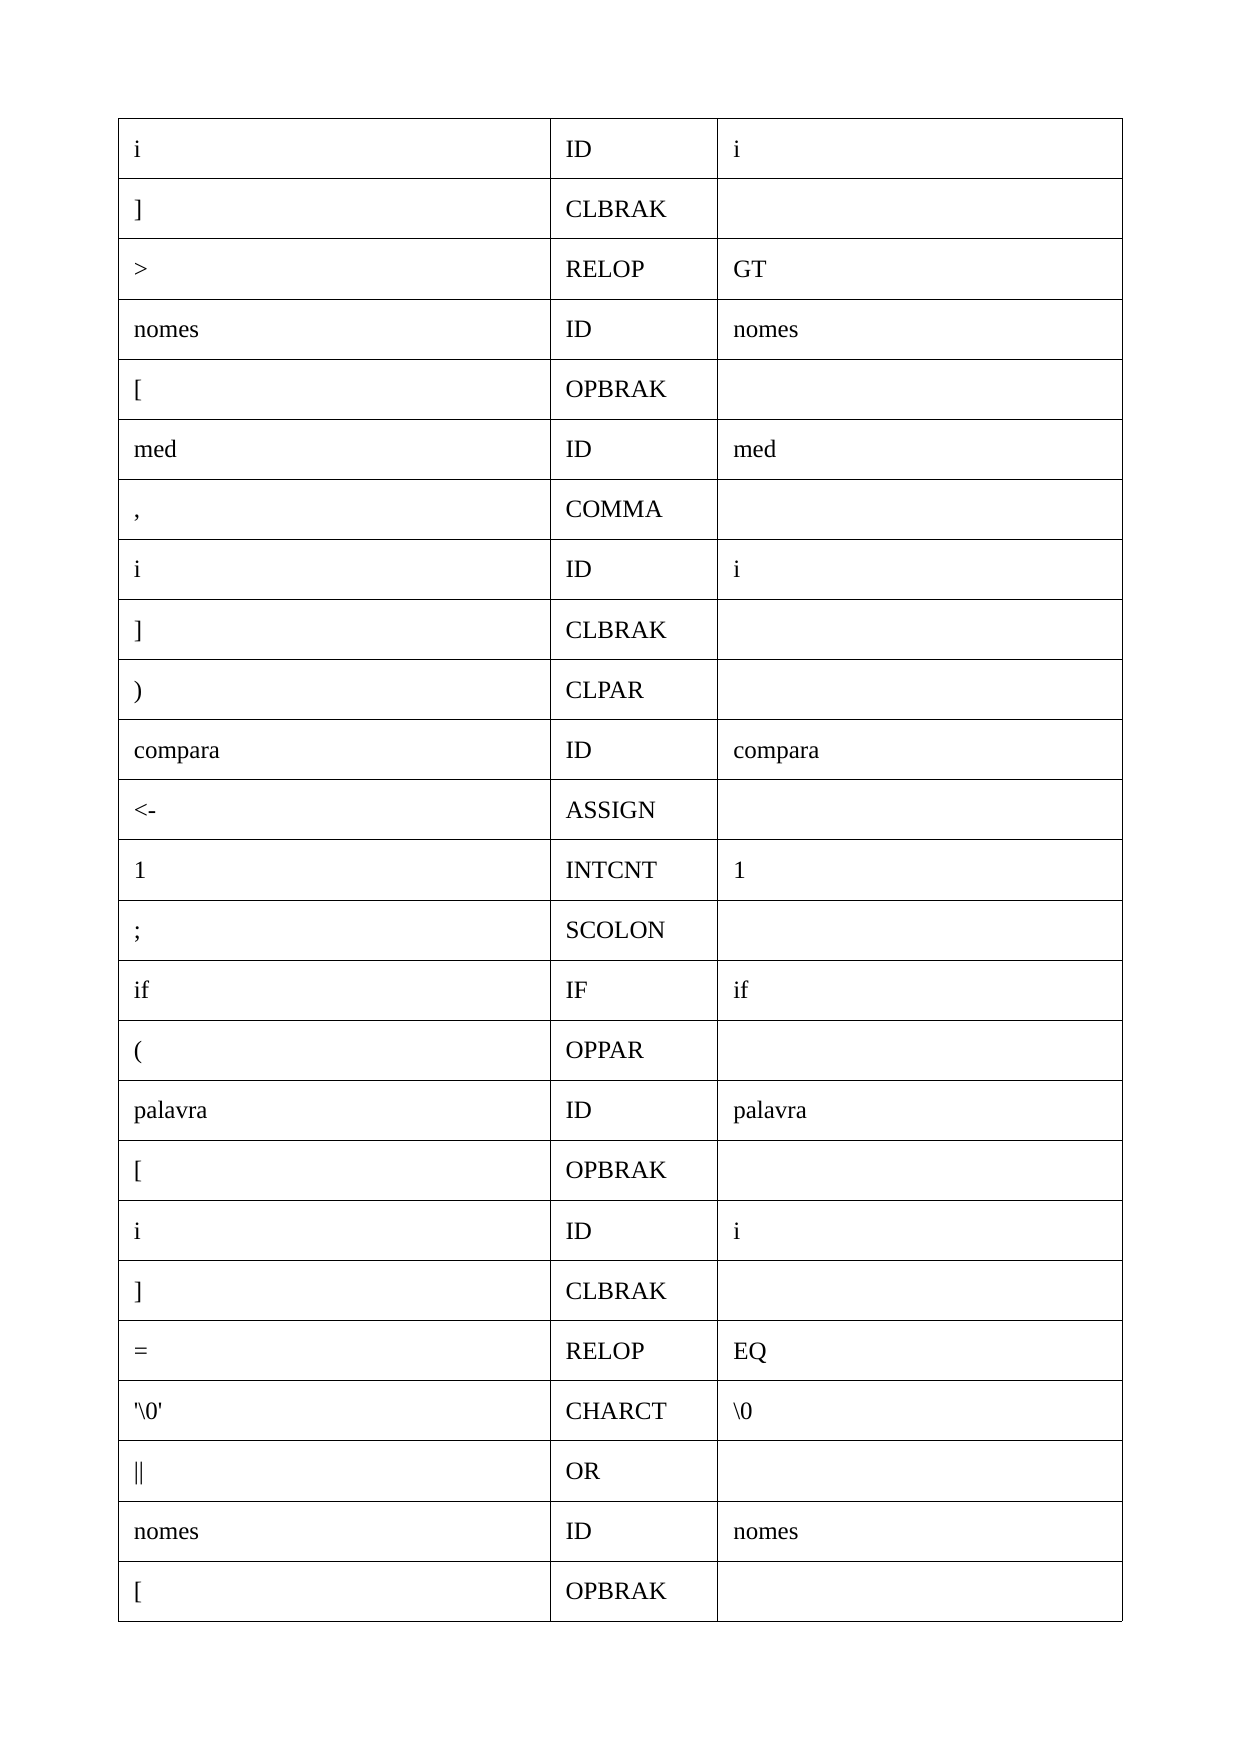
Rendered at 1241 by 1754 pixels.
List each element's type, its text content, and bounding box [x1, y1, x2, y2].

table_cell 1 [718, 840, 1122, 899]
table_cell [ [119, 1141, 550, 1200]
table_cell OPPAR [551, 1021, 717, 1080]
table_cell nomes [718, 1502, 1122, 1561]
table_cell OR [551, 1441, 717, 1501]
table_cell med [718, 420, 1122, 479]
table_cell i [119, 540, 550, 599]
table_cell i [119, 1201, 550, 1260]
table_cell OPBRAK [551, 1141, 717, 1200]
table_cell [ [119, 1562, 550, 1621]
table_cell SCOLON [551, 901, 717, 959]
table_cell i [718, 540, 1122, 599]
table_cell [718, 360, 1122, 419]
table_cell <- [119, 780, 550, 839]
table_cell [718, 179, 1122, 238]
table_cell CLBRAK [551, 600, 717, 659]
table_cell ID [551, 1081, 717, 1140]
table_cell [718, 1261, 1122, 1320]
table_cell ID [551, 540, 717, 599]
table_cell ] [119, 179, 550, 238]
table_cell nomes [119, 1502, 550, 1561]
table_cell ( [119, 1021, 550, 1080]
table_cell nomes [119, 300, 550, 358]
table_cell ; [119, 901, 550, 959]
table_cell [718, 1021, 1122, 1080]
table_cell OPBRAK [551, 360, 717, 419]
table_cell nomes [718, 300, 1122, 358]
table_cell GT [718, 239, 1122, 298]
table_cell COMMA [551, 480, 717, 539]
table_cell med [119, 420, 550, 479]
table_cell [718, 660, 1122, 719]
table_cell ID [551, 420, 717, 479]
table_cell [718, 600, 1122, 659]
table_cell '\0' [119, 1381, 550, 1440]
table_cell EQ [718, 1321, 1122, 1380]
table_cell CLPAR [551, 660, 717, 719]
table_cell \0 [718, 1381, 1122, 1440]
table_cell INTCNT [551, 840, 717, 899]
table_cell if [119, 961, 550, 1020]
table_cell compara [718, 720, 1122, 779]
table_cell i [718, 119, 1122, 178]
table_cell ID [551, 1201, 717, 1260]
table_cell if [718, 961, 1122, 1020]
table_cell || [119, 1441, 550, 1501]
table_cell = [119, 1321, 550, 1380]
table_cell ASSIGN [551, 780, 717, 839]
table_cell palavra [718, 1081, 1122, 1140]
table_cell ID [551, 1502, 717, 1561]
table_cell [718, 901, 1122, 959]
table_cell RELOP [551, 1321, 717, 1380]
table_cell , [119, 480, 550, 539]
table_cell [718, 780, 1122, 839]
table_cell 1 [119, 840, 550, 899]
table_cell CLBRAK [551, 1261, 717, 1320]
table_cell ID [551, 720, 717, 779]
table_cell CHARCT [551, 1381, 717, 1440]
table_cell IF [551, 961, 717, 1020]
table_cell [ [119, 360, 550, 419]
table_cell > [119, 239, 550, 298]
table_cell OPBRAK [551, 1562, 717, 1621]
table_cell ] [119, 1261, 550, 1320]
table_cell compara [119, 720, 550, 779]
table_cell palavra [119, 1081, 550, 1140]
table_cell ID [551, 119, 717, 178]
table_cell ) [119, 660, 550, 719]
table_cell CLBRAK [551, 179, 717, 238]
table_cell [718, 1141, 1122, 1200]
table_cell [718, 1441, 1122, 1501]
table_cell ID [551, 300, 717, 358]
table_cell i [119, 119, 550, 178]
table_cell ] [119, 600, 550, 659]
table_cell i [718, 1201, 1122, 1260]
table_cell [718, 1562, 1122, 1621]
table_cell RELOP [551, 239, 717, 298]
table_cell [718, 480, 1122, 539]
